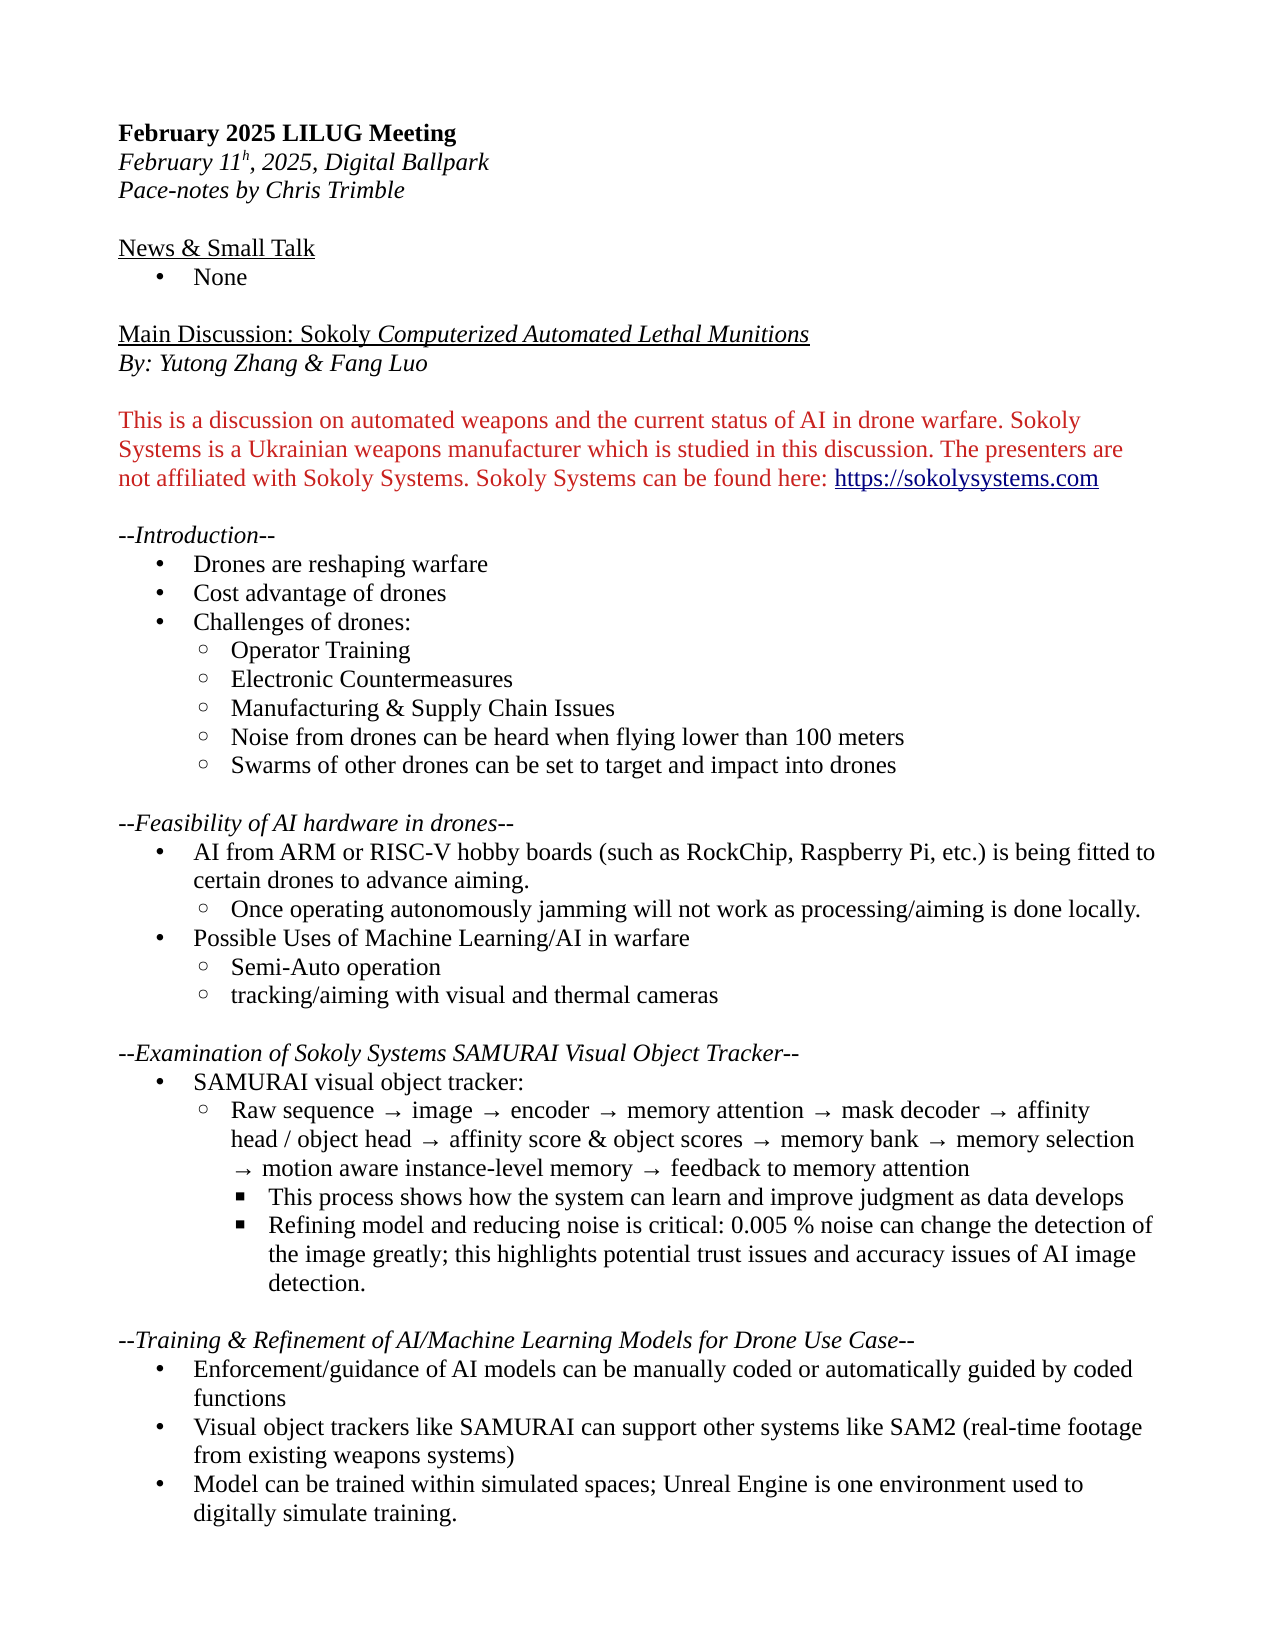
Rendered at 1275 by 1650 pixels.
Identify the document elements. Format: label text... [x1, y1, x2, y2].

list Refining model and reducing noise is critical: 0.005 % noise can change the detection of the image greatly; this highlights potential trust issues and accuracy issues of AI image detection. [231, 1211, 1157, 1297]
list Raw sequence → image → encoder → memory attention → mask decoder → affinity head / object head → affinity score & object scores → memory bank → memory selection → motion aware instance-level memory → feedback to memory attention [193, 1096, 1157, 1182]
list Drones are reshaping warfare [156, 549, 1157, 578]
text Main Discussion: Sokoly Computerized Automated Lethal Munitions [118, 319, 1157, 348]
text News & Small Talk [118, 233, 1157, 262]
list Cost advantage of drones [156, 578, 1157, 607]
list AI from ARM or RISC-V hobby boards (such as RockChip, Raspberry Pi, etc.) is being fitted to certain drones to advance aiming. [156, 837, 1157, 894]
list Visual object trackers like SAMURAI can support other systems like SAM2 (real-time footage from existing weapons systems) [156, 1412, 1157, 1469]
list tracking/aiming with visual and thermal cameras [193, 981, 1157, 1009]
text February 11h, 2025, Digital Ballpark [118, 147, 1157, 176]
text --Examination of Sokoly Systems SAMURAI Visual Object Tracker-- [118, 1038, 1157, 1067]
list Once operating autonomously jamming will not work as processing/aiming is done locally. [193, 894, 1157, 923]
text --Introduction-- [118, 521, 1157, 549]
text Pace-notes by Chris Trimble [118, 176, 1157, 204]
list Enforcement/guidance of AI models can be manually coded or automatically guided by coded functions [156, 1354, 1157, 1412]
text February 2025 LILUG Meeting [118, 118, 1157, 147]
text --Feasibility of AI hardware in drones-- [118, 808, 1157, 837]
list Semi-Auto operation [193, 952, 1157, 981]
list Model can be trained within simulated spaces; Unreal Engine is one environment used to digitally simulate training. [156, 1469, 1157, 1527]
list Operator Training [193, 636, 1157, 664]
text --Training & Refinement of AI/Machine Learning Models for Drone Use Case-- [118, 1326, 1157, 1354]
list Swarms of other drones can be set to target and impact into drones [193, 751, 1157, 779]
text By: Yutong Zhang & Fang Luo [118, 348, 1157, 377]
text This is a discussion on automated weapons and the current status of AI in drone warfare. Sokoly Systems is a Ukrainian weapons manufacturer which is studied in this discussion. The presenters are not affiliated with Sokoly Systems. Sokoly Systems can be found here: https://sokolysystems.com [118, 406, 1157, 492]
list None [156, 262, 1157, 291]
list Manufacturing & Supply Chain Issues [193, 693, 1157, 722]
list Electronic Countermeasures [193, 664, 1157, 693]
list SAMURAI visual object tracker: [156, 1067, 1157, 1096]
list Noise from drones can be heard when flying lower than 100 meters [193, 722, 1157, 751]
list Possible Uses of Machine Learning/AI in warfare [156, 923, 1157, 952]
list This process shows how the system can learn and improve judgment as data develops [231, 1182, 1157, 1211]
list Challenges of drones: [156, 607, 1157, 636]
